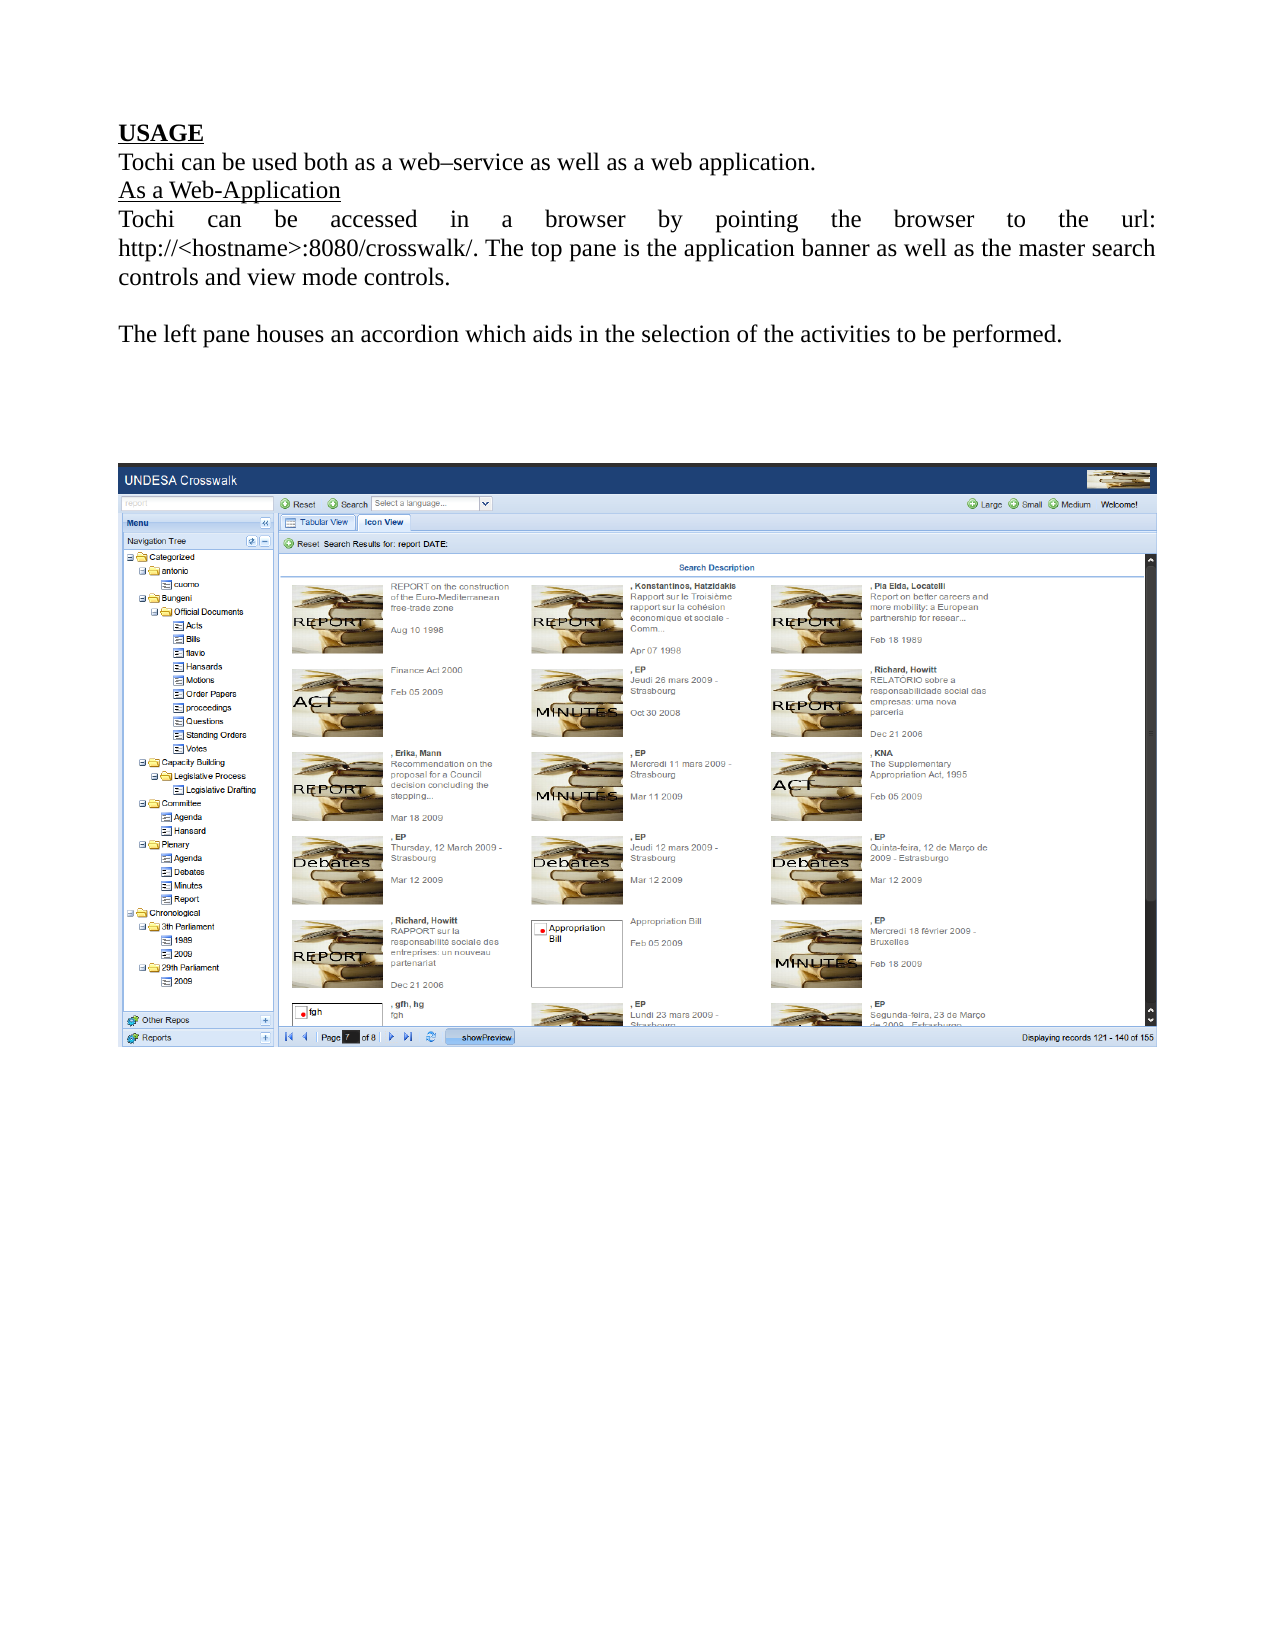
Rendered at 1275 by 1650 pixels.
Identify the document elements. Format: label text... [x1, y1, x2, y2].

text USAGE [118, 118, 1157, 147]
text Tochi can be accessed in a browser by pointing the browser to the url: http://<hostname>:8080/crosswalk/. The top pane is the application banner as well as the master search controls and view mode controls. [118, 204, 1157, 291]
text As a Web-Application [118, 176, 1157, 204]
text Tochi can be used both as a web–service as well as a web application. [118, 147, 1157, 176]
text The left pane houses an accordion which aids in the selection of the activities to be performed. [118, 319, 1157, 348]
picture [118, 463, 1157, 1047]
